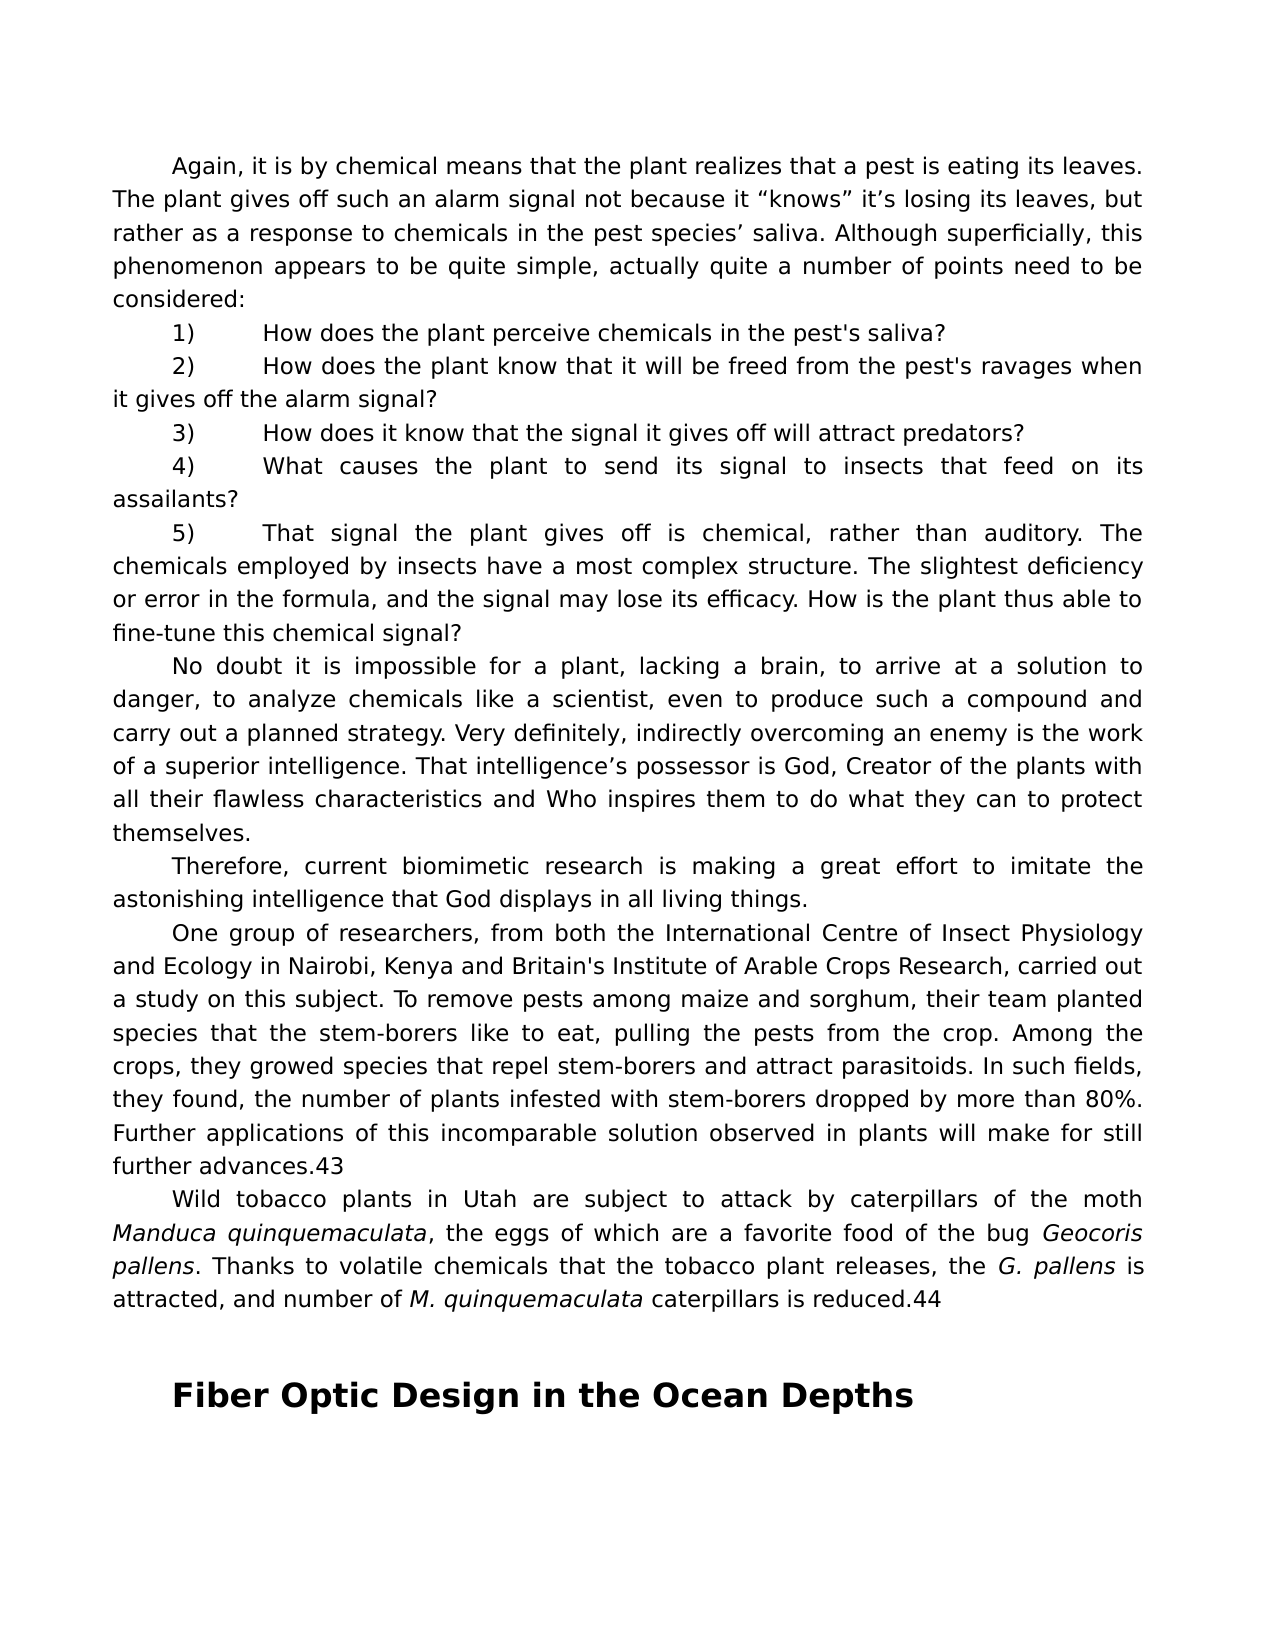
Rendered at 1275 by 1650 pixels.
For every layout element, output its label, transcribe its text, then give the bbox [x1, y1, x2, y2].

text Again, it is by chemical means that the plant realizes that a pest is eating its leaves. The plant gives off such an alarm signal not because it “knows” it’s losing its leaves, but rather as a response to chemicals in the pest species’ saliva. Although superficially, this phenomenon appears to be quite simple, actually quite a number of points need to be considered: [112, 148, 1145, 314]
text Fiber Optic Design in the Ocean Depths [112, 1381, 1145, 1414]
text 2) How does the plant know that it will be freed from the pest's ravages when it gives off the alarm signal? [112, 348, 1145, 414]
text 5) That signal the plant gives off is chemical, rather than auditory. The chemicals employed by insects have a most complex structure. The slightest deficiency or error in the formula, and the signal may lose its efficacy. How is the plant thus able to fine-tune this chemical signal? [112, 514, 1145, 648]
text No doubt it is impossible for a plant, lacking a brain, to arrive at a solution to danger, to analyze chemicals like a scientist, even to produce such a compound and carry out a planned strategy. Very definitely, indirectly overcoming an enemy is the work of a superior intelligence. That intelligence’s possessor is God, Creator of the plants with all their flawless characteristics and Who inspires them to do what they can to protect themselves. [112, 648, 1145, 848]
text 3) How does it know that the signal it gives off will attract predators? [112, 414, 1145, 448]
text Wild tobacco plants in Utah are subject to attack by caterpillars of the moth Manduca quinquemaculata, the eggs of which are a favorite food of the bug Geocoris pallens. Thanks to volatile chemicals that the tobacco plant releases, the G. pallens is attracted, and number of M. quinquemaculata caterpillars is reduced.44 [112, 1181, 1145, 1314]
text 4) What causes the plant to send its signal to insects that feed on its assailants? [112, 448, 1145, 514]
text 1) How does the plant perceive chemicals in the pest's saliva? [112, 314, 1145, 348]
text One group of researchers, from both the International Centre of Insect Physiology and Ecology in Nairobi, Kenya and Britain's Institute of Arable Crops Research, carried out a study on this subject. To remove pests among maize and sorghum, their team planted species that the stem-borers like to eat, pulling the pests from the crop. Among the crops, they growed species that repel stem-borers and attract parasitoids. In such fields, they found, the number of plants infested with stem-borers dropped by more than 80%. Further applications of this incomparable solution observed in plants will make for still further advances.43 [112, 914, 1145, 1181]
text Therefore, current biomimetic research is making a great effort to imitate the astonishing intelligence that God displays in all living things. [112, 848, 1145, 914]
